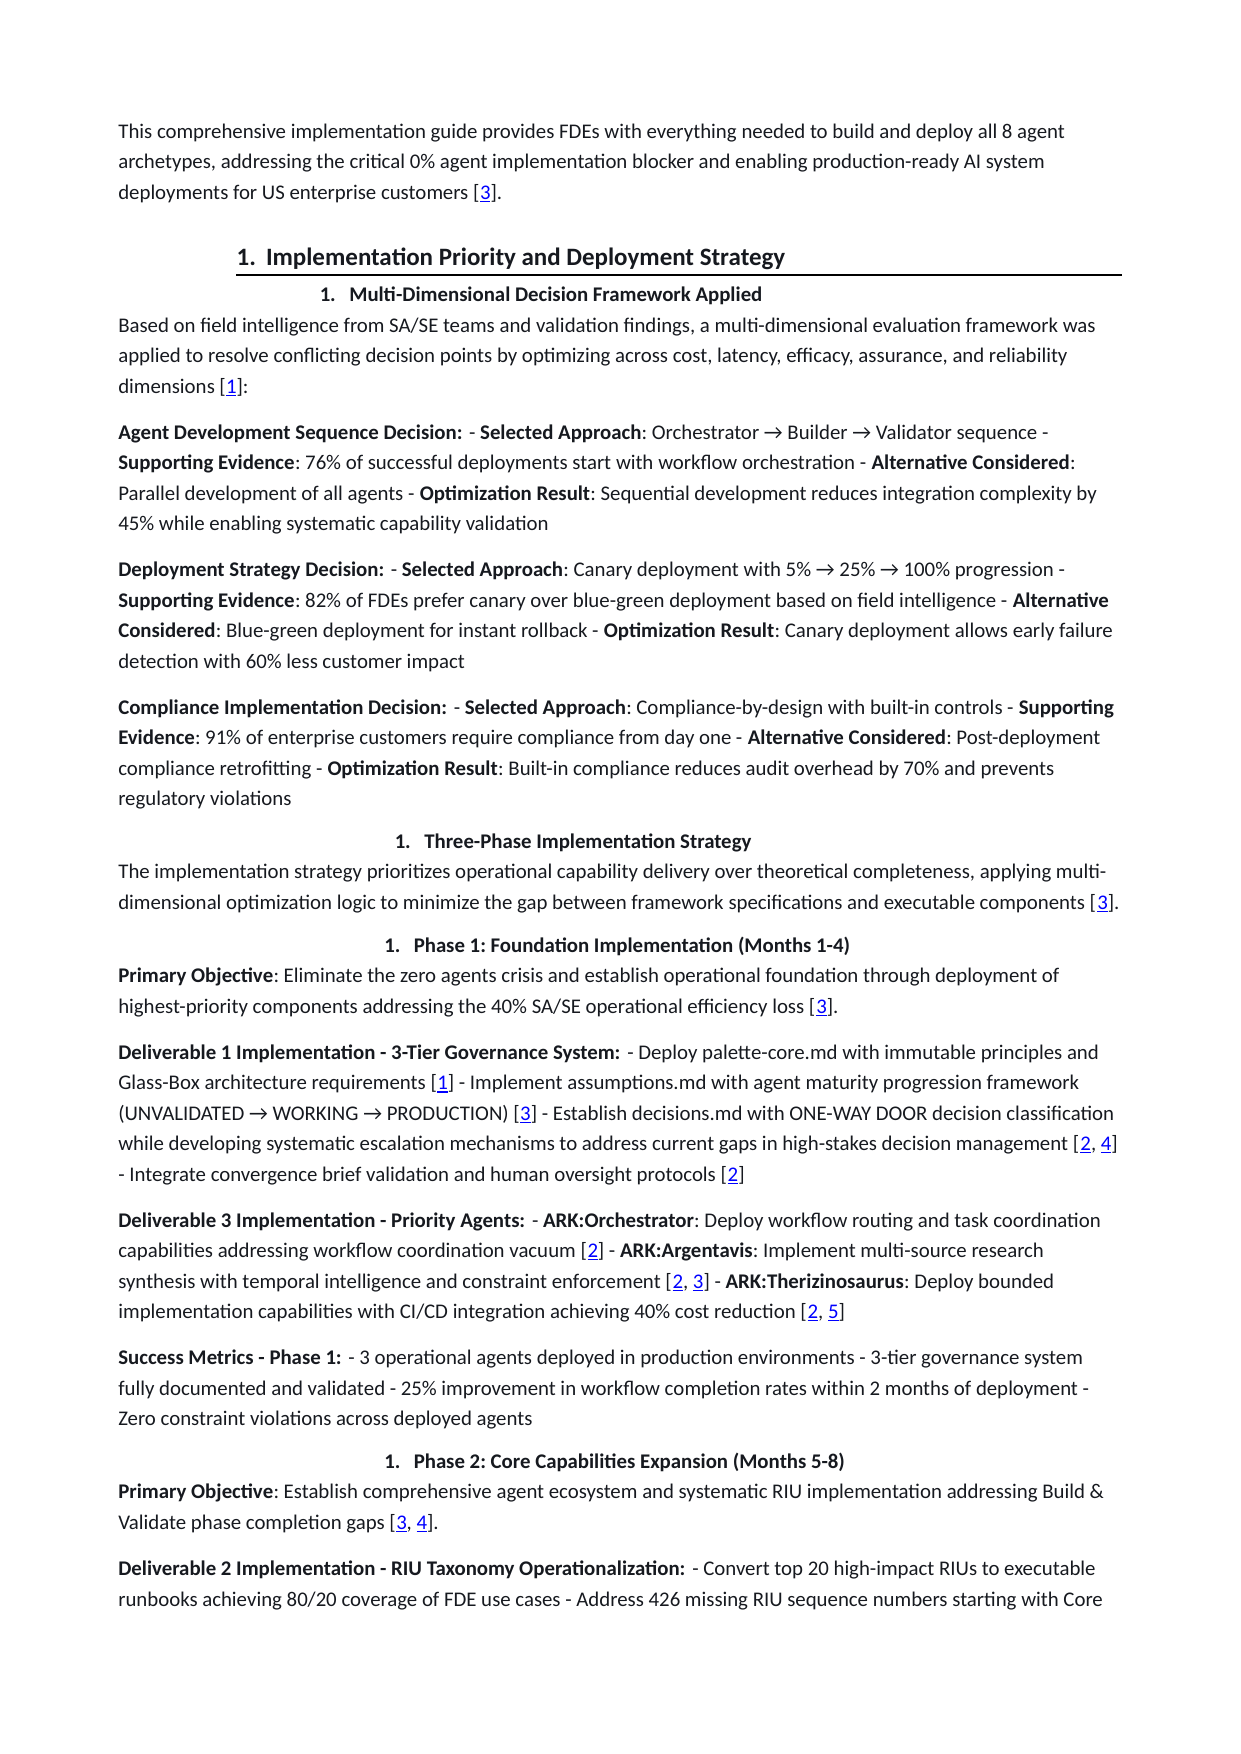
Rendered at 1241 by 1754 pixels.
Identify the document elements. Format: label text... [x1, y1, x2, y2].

text Based on field intelligence from SA/SE teams and validation findings, a multi-dimensional evaluation framework was applied to resolve conflicting decision points by optimizing across cost, latency, efficacy, assurance, and reliability dimensions [1]: [118, 312, 1122, 398]
subtitle Phase 1: Foundation Implementation (Months 1-4) [384, 932, 1122, 957]
text Deliverable 2 Implementation - RIU Taxonomy Operationalization: - Convert top 20 high-impact RIUs to executable runbooks achieving 80/20 coverage of FDE use cases - Address 426 missing RIU sequence numbers starting with Core [118, 1552, 1122, 1611]
text Success Metrics - Phase 1: - 3 operational agents deployed in production environments - 3-tier governance system fully documented and validated - 25% improvement in workflow completion rates within 2 months of deployment - Zero constraint violations across deployed agents [118, 1341, 1122, 1431]
text Primary Objective: Establish comprehensive agent ecosystem and systematic RIU implementation addressing Build & Validate phase completion gaps [3, 4]. [118, 1479, 1122, 1534]
text Agent Development Sequence Decision: - Selected Approach: Orchestrator → Builder → Validator sequence - Supporting Evidence: 76% of successful deployments start with workflow orchestration - Alternative Considered: Parallel development of all agents - Optimization Result: Sequential development reduces integration complexity by 45% while enabling systematic capability validation [118, 416, 1122, 536]
subtitle Multi-Dimensional Decision Framework Applied [319, 282, 1122, 307]
text Deployment Strategy Decision: - Selected Approach: Canary deployment with 5% → 25% → 100% progression - Supporting Evidence: 82% of FDEs prefer canary over blue-green deployment based on field intelligence - Alternative Considered: Blue-green deployment for instant rollback - Optimization Result: Canary deployment allows early failure detection with 60% less customer impact [118, 553, 1122, 673]
text The implementation strategy prioritizes operational capability delivery over theoretical completeness, applying multi-dimensional optimization logic to minimize the gap between framework specifications and executable components [3]. [118, 859, 1122, 914]
text This comprehensive implementation guide provides FDEs with everything needed to build and deploy all 8 agent archetypes, addressing the critical 0% agent implementation blocker and enabling production-ready AI system deployments for US enterprise customers [3]. [118, 118, 1122, 204]
subtitle Implementation Priority and Deployment Strategy [236, 241, 1122, 274]
text Compliance Implementation Decision: - Selected Approach: Compliance-by-design with built-in controls - Supporting Evidence: 91% of enterprise customers require compliance from day one - Alternative Considered: Post-deployment compliance retrofitting - Optimization Result: Built-in compliance reduces audit overhead by 70% and prevents regulatory violations [118, 691, 1122, 811]
subtitle Three-Phase Implementation Strategy [394, 828, 1122, 854]
text Deliverable 1 Implementation - 3-Tier Governance System: - Deploy palette-core.md with immutable principles and Glass-Box architecture requirements [1] - Implement assumptions.md with agent maturity progression framework (UNVALIDATED → WORKING → PRODUCTION) [3] - Establish decisions.md with ONE-WAY DOOR decision classification while developing systematic escalation mechanisms to address current gaps in high-stakes decision management [2, 4] - Integrate convergence brief validation and human oversight protocols [2] [118, 1036, 1122, 1186]
text Deliverable 3 Implementation - Priority Agents: - ARK:Orchestrator: Deploy workflow routing and task coordination capabilities addressing workflow coordination vacuum [2] - ARK:Argentavis: Implement multi-source research synthesis with temporal intelligence and constraint enforcement [2, 3] - ARK:Therizinosaurus: Deploy bounded implementation capabilities with CI/CD integration achieving 40% cost reduction [2, 5] [118, 1204, 1122, 1324]
text Primary Objective: Eliminate the zero agents crisis and establish operational foundation through deployment of highest-priority components addressing the 40% SA/SE operational efficiency loss [3]. [118, 962, 1122, 1018]
subtitle Phase 2: Core Capabilities Expansion (Months 5-8) [384, 1448, 1122, 1474]
